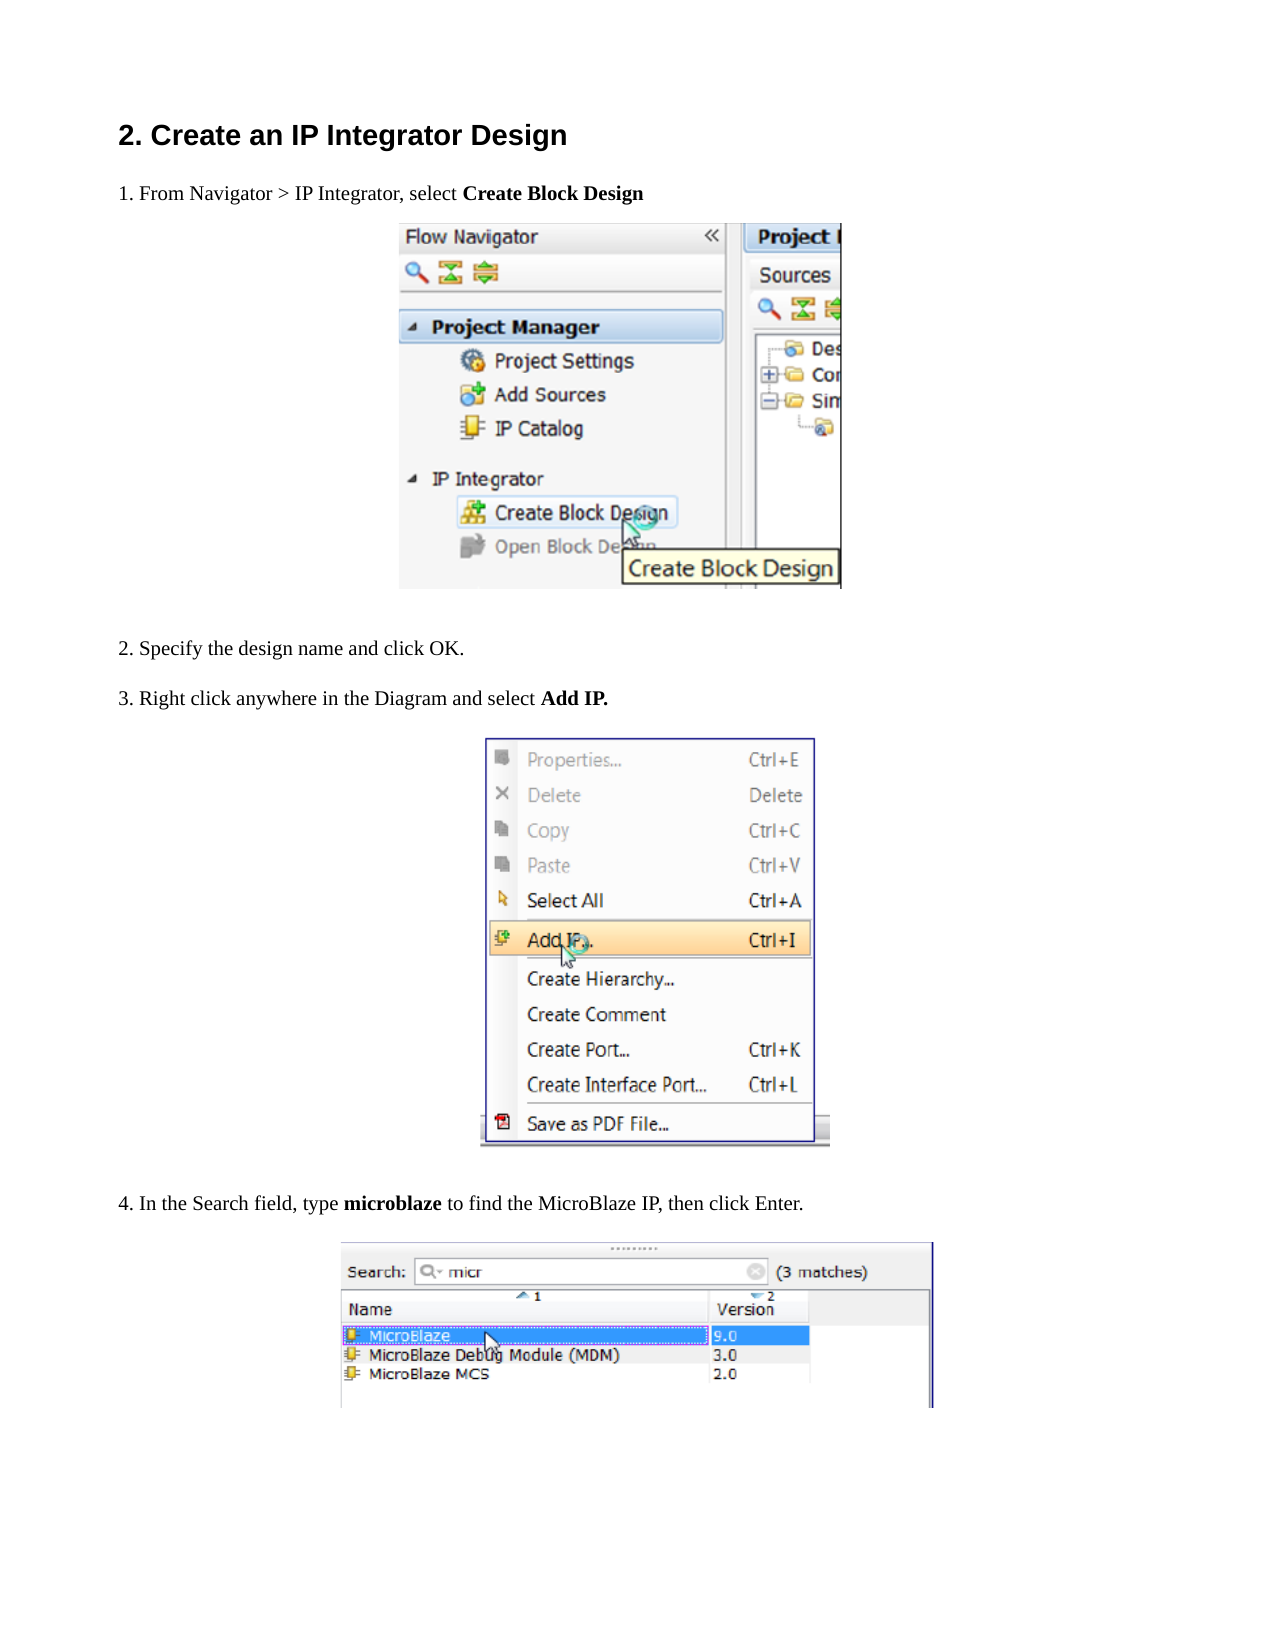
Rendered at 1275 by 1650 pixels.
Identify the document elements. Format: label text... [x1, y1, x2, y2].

picture [398, 223, 843, 589]
picture [480, 724, 830, 1148]
text 3. Right click anywhere in the Diagram and select Add IP. [118, 686, 1157, 710]
picture [340, 1242, 935, 1408]
subtitle 2. Create an IP Integrator Design [118, 118, 1157, 152]
text 2. Specify the design name and click OK. [118, 636, 1157, 659]
text 1. From Navigator > IP Integrator, select Create Block Design [118, 181, 1157, 205]
text 4. In the Search field, type microblaze to find the MicroBlaze IP, then click Enter. [118, 1191, 1157, 1215]
